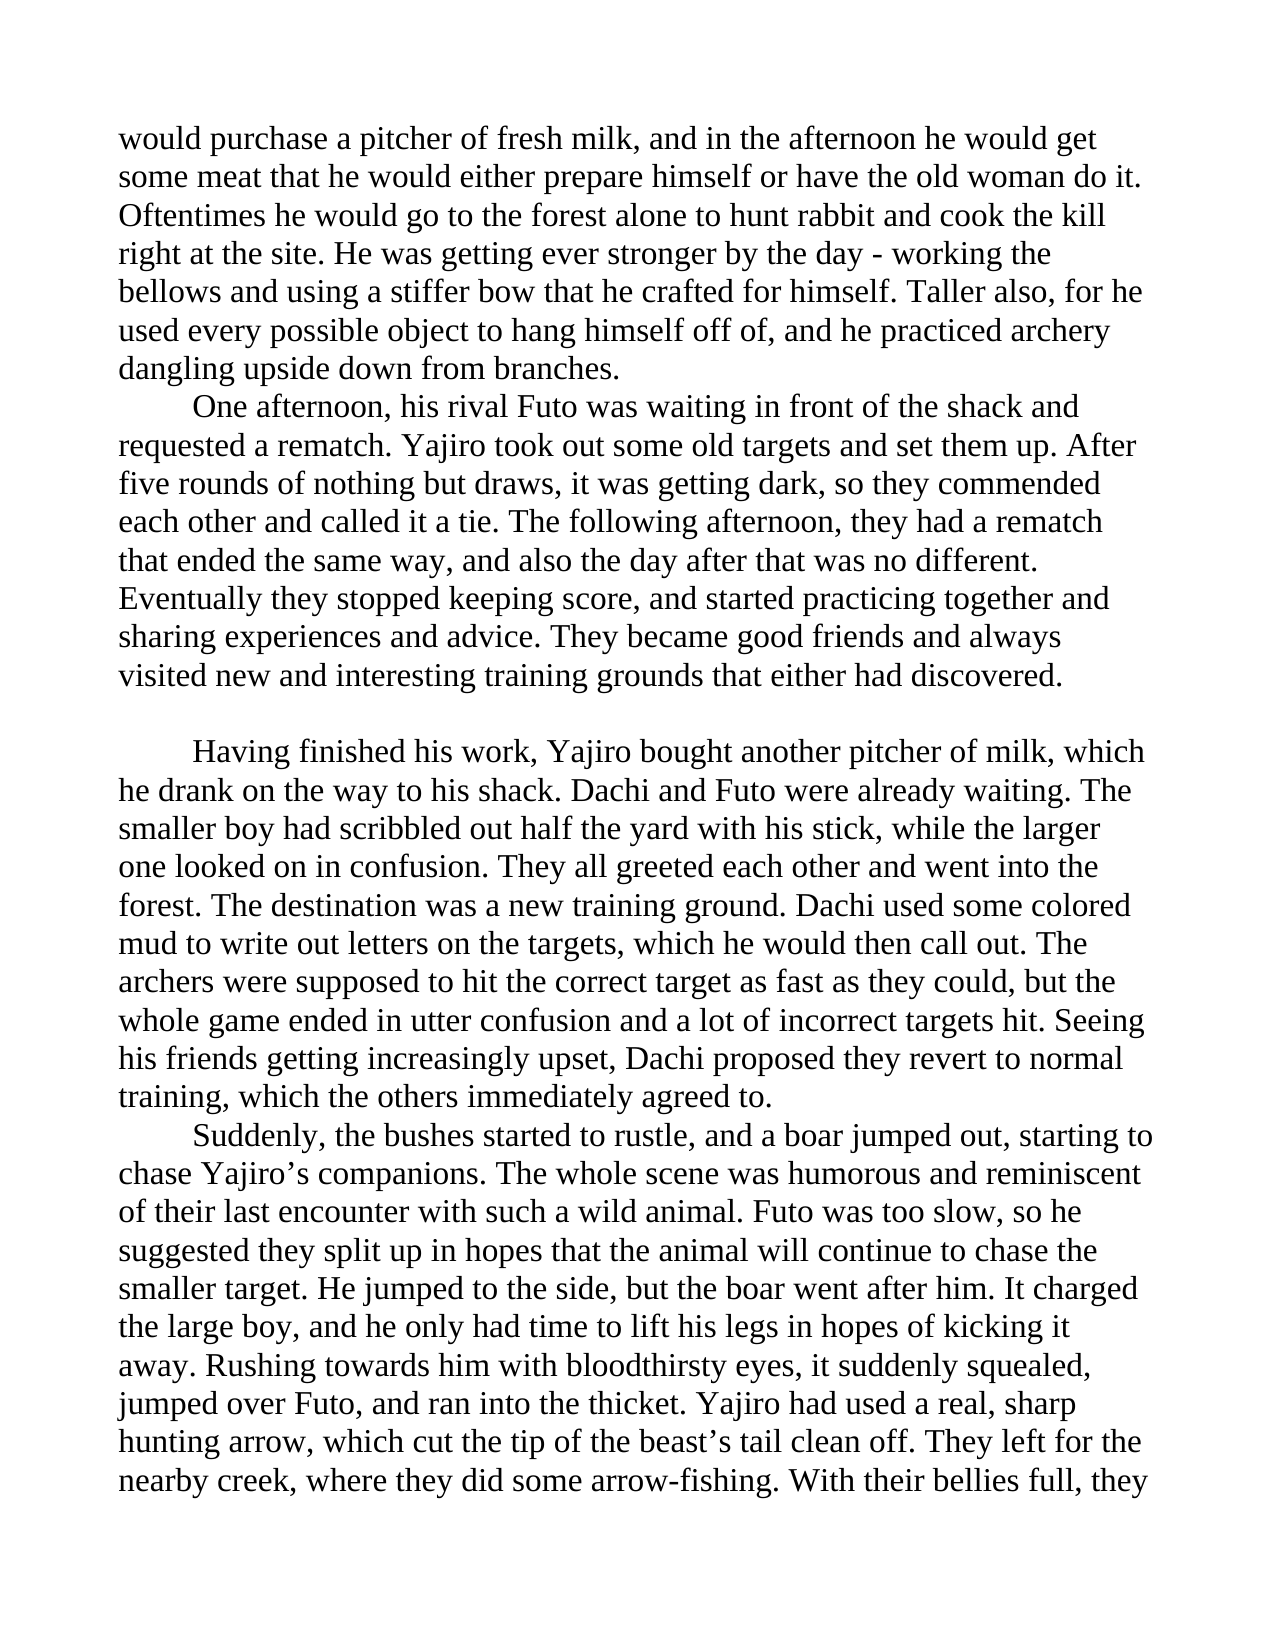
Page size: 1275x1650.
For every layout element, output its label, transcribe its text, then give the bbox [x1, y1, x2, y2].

text Suddenly, the bushes started to rustle, and a boar jumped out, starting to chase Yajiro’s companions. The whole scene was humorous and reminiscent of their last encounter with such a wild animal. Futo was too slow, so he suggested they split up in hopes that the animal will continue to chase the smaller target. He jumped to the side, but the boar went after him. It charged the large boy, and he only had time to lift his legs in hopes of kicking it away. Rushing towards him with bloodthirsty eyes, it suddenly squealed, jumped over Futo, and ran into the thicket. Yajiro had used a real, sharp hunting arrow, which cut the tip of the beast’s tail clean off. They left for the nearby creek, where they did some arrow-fishing. With their bellies full, they [118, 1115, 1157, 1498]
text Having finished his work, Yajiro bought another pitcher of milk, which he drank on the way to his shack. Dachi and Futo were already waiting. The smaller boy had scribbled out half the yard with his stick, while the larger one looked on in confusion. They all greeted each other and went into the forest. The destination was a new training ground. Dachi used some colored mud to write out letters on the targets, which he would then call out. The archers were supposed to hit the correct target as fast as they could, but the whole game ended in utter confusion and a lot of incorrect targets hit. Seeing his friends getting increasingly upset, Dachi proposed they revert to normal training, which the others immediately agreed to. [118, 731, 1157, 1115]
text would purchase a pitcher of fresh milk, and in the afternoon he would get some meat that he would either prepare himself or have the old woman do it. Oftentimes he would go to the forest alone to hunt rabbit and cook the kill right at the site. He was getting ever stronger by the day - working the bellows and using a stiffer bow that he crafted for himself. Taller also, for he used every possible object to hang himself off of, and he practiced archery dangling upside down from branches. [118, 118, 1157, 386]
text One afternoon, his rival Futo was waiting in front of the shack and requested a rematch. Yajiro took out some old targets and set them up. After five rounds of nothing but draws, it was getting dark, so they commended each other and called it a tie. The following afternoon, they had a rematch that ended the same way, and also the day after that was no different. Eventually they stopped keeping score, and started practicing together and sharing experiences and advice. They became good friends and always visited new and interesting training grounds that either had discovered. [118, 386, 1157, 693]
